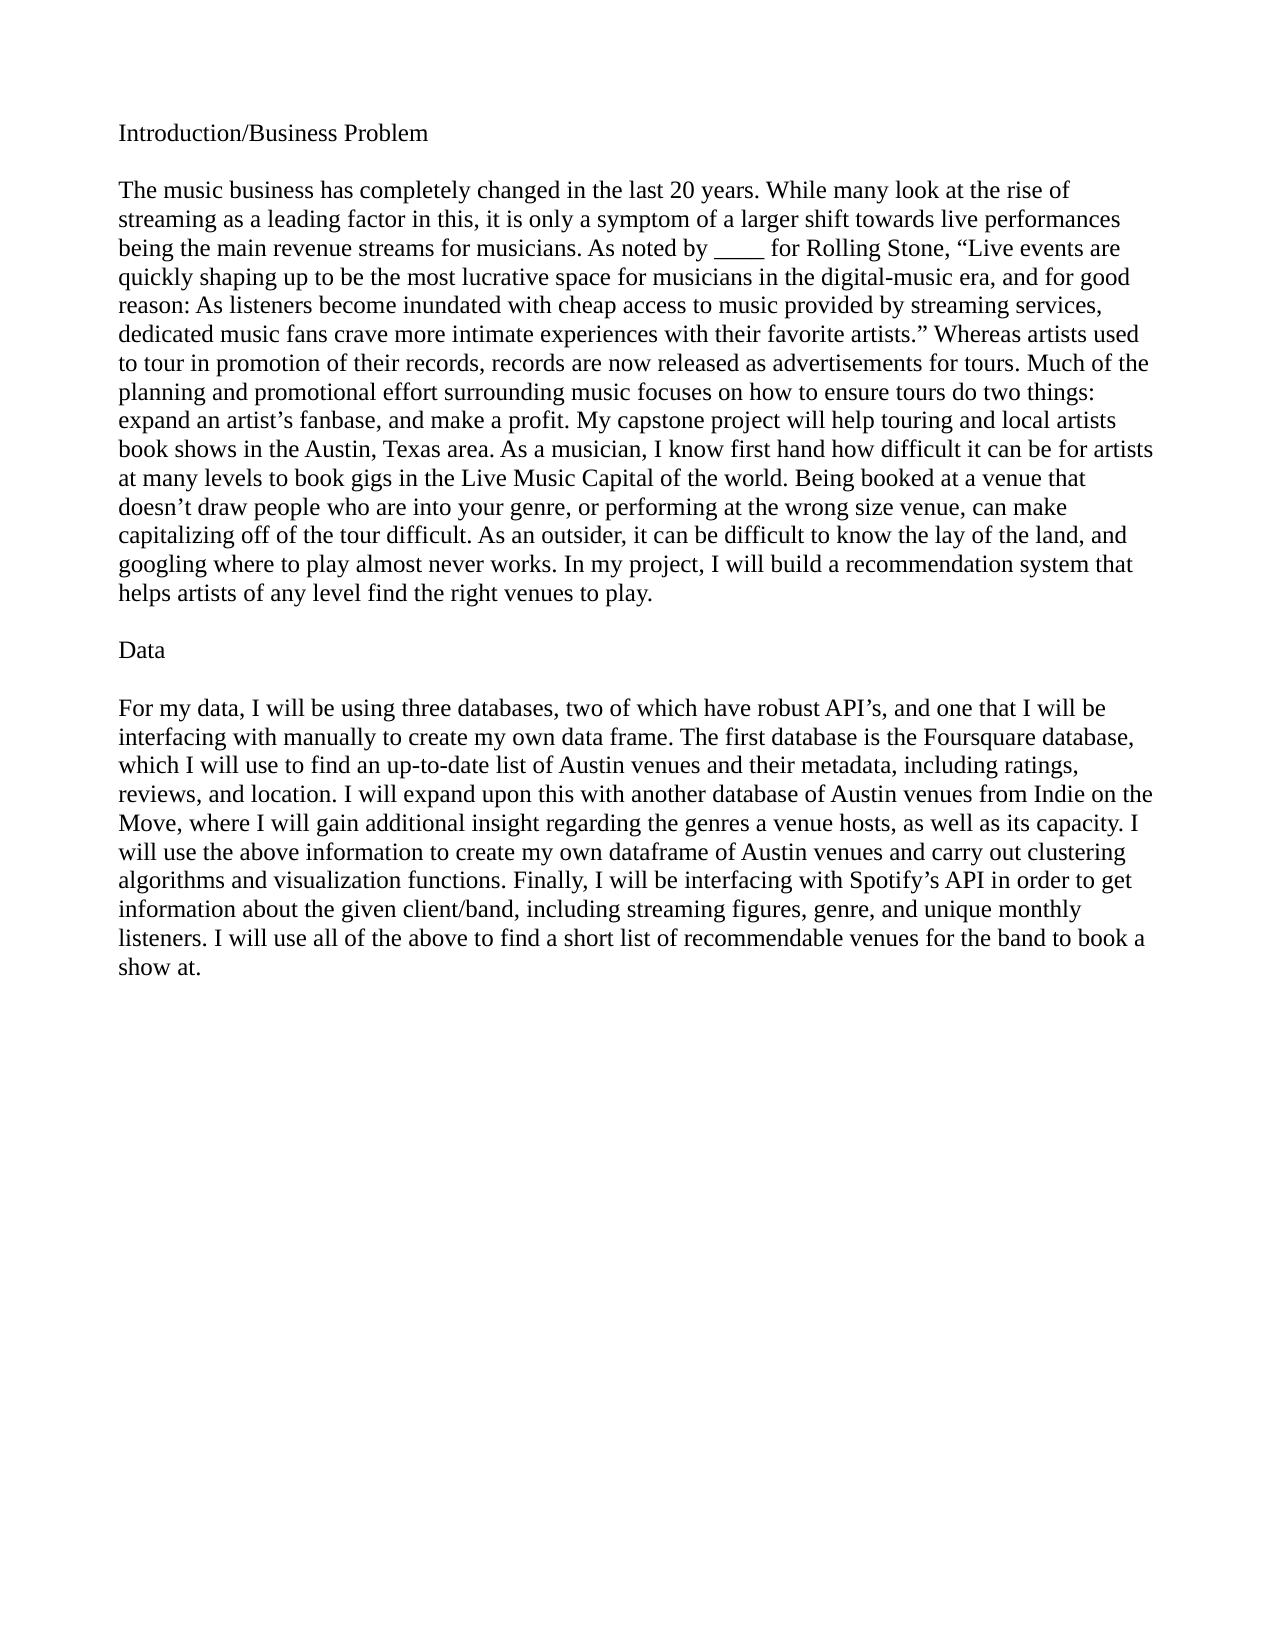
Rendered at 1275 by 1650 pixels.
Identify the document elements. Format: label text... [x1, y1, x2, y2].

text Data [118, 636, 1157, 664]
text The music business has completely changed in the last 20 years. While many look at the rise of streaming as a leading factor in this, it is only a symptom of a larger shift towards live performances being the main revenue streams for musicians. As noted by ____ for Rolling Stone, “Live events are quickly shaping up to be the most lucrative space for musicians in the digital-music era, and for good reason: As listeners become inundated with cheap access to music provided by streaming services, dedicated music fans crave more intimate experiences with their favorite artists.” Whereas artists used to tour in promotion of their records, records are now released as advertisements for tours. Much of the planning and promotional effort surrounding music focuses on how to ensure tours do two things: expand an artist’s fanbase, and make a profit. My capstone project will help touring and local artists book shows in the Austin, Texas area. As a musician, I know first hand how difficult it can be for artists at many levels to book gigs in the Live Music Capital of the world. Being booked at a venue that doesn’t draw people who are into your genre, or performing at the wrong size venue, can make capitalizing off of the tour difficult. As an outsider, it can be difficult to know the lay of the land, and googling where to play almost never works. In my project, I will build a recommendation system that helps artists of any level find the right venues to play. [118, 176, 1157, 607]
text Introduction/Business Problem [118, 118, 1157, 147]
text For my data, I will be using three databases, two of which have robust API’s, and one that I will be interfacing with manually to create my own data frame. The first database is the Foursquare database, which I will use to find an up-to-date list of Austin venues and their metadata, including ratings, reviews, and location. I will expand upon this with another database of Austin venues from Indie on the Move, where I will gain additional insight regarding the genres a venue hosts, as well as its capacity. I will use the above information to create my own dataframe of Austin venues and carry out clustering algorithms and visualization functions. Finally, I will be interfacing with Spotify’s API in order to get information about the given client/band, including streaming figures, genre, and unique monthly listeners. I will use all of the above to find a short list of recommendable venues for the band to book a show at. [118, 693, 1157, 981]
